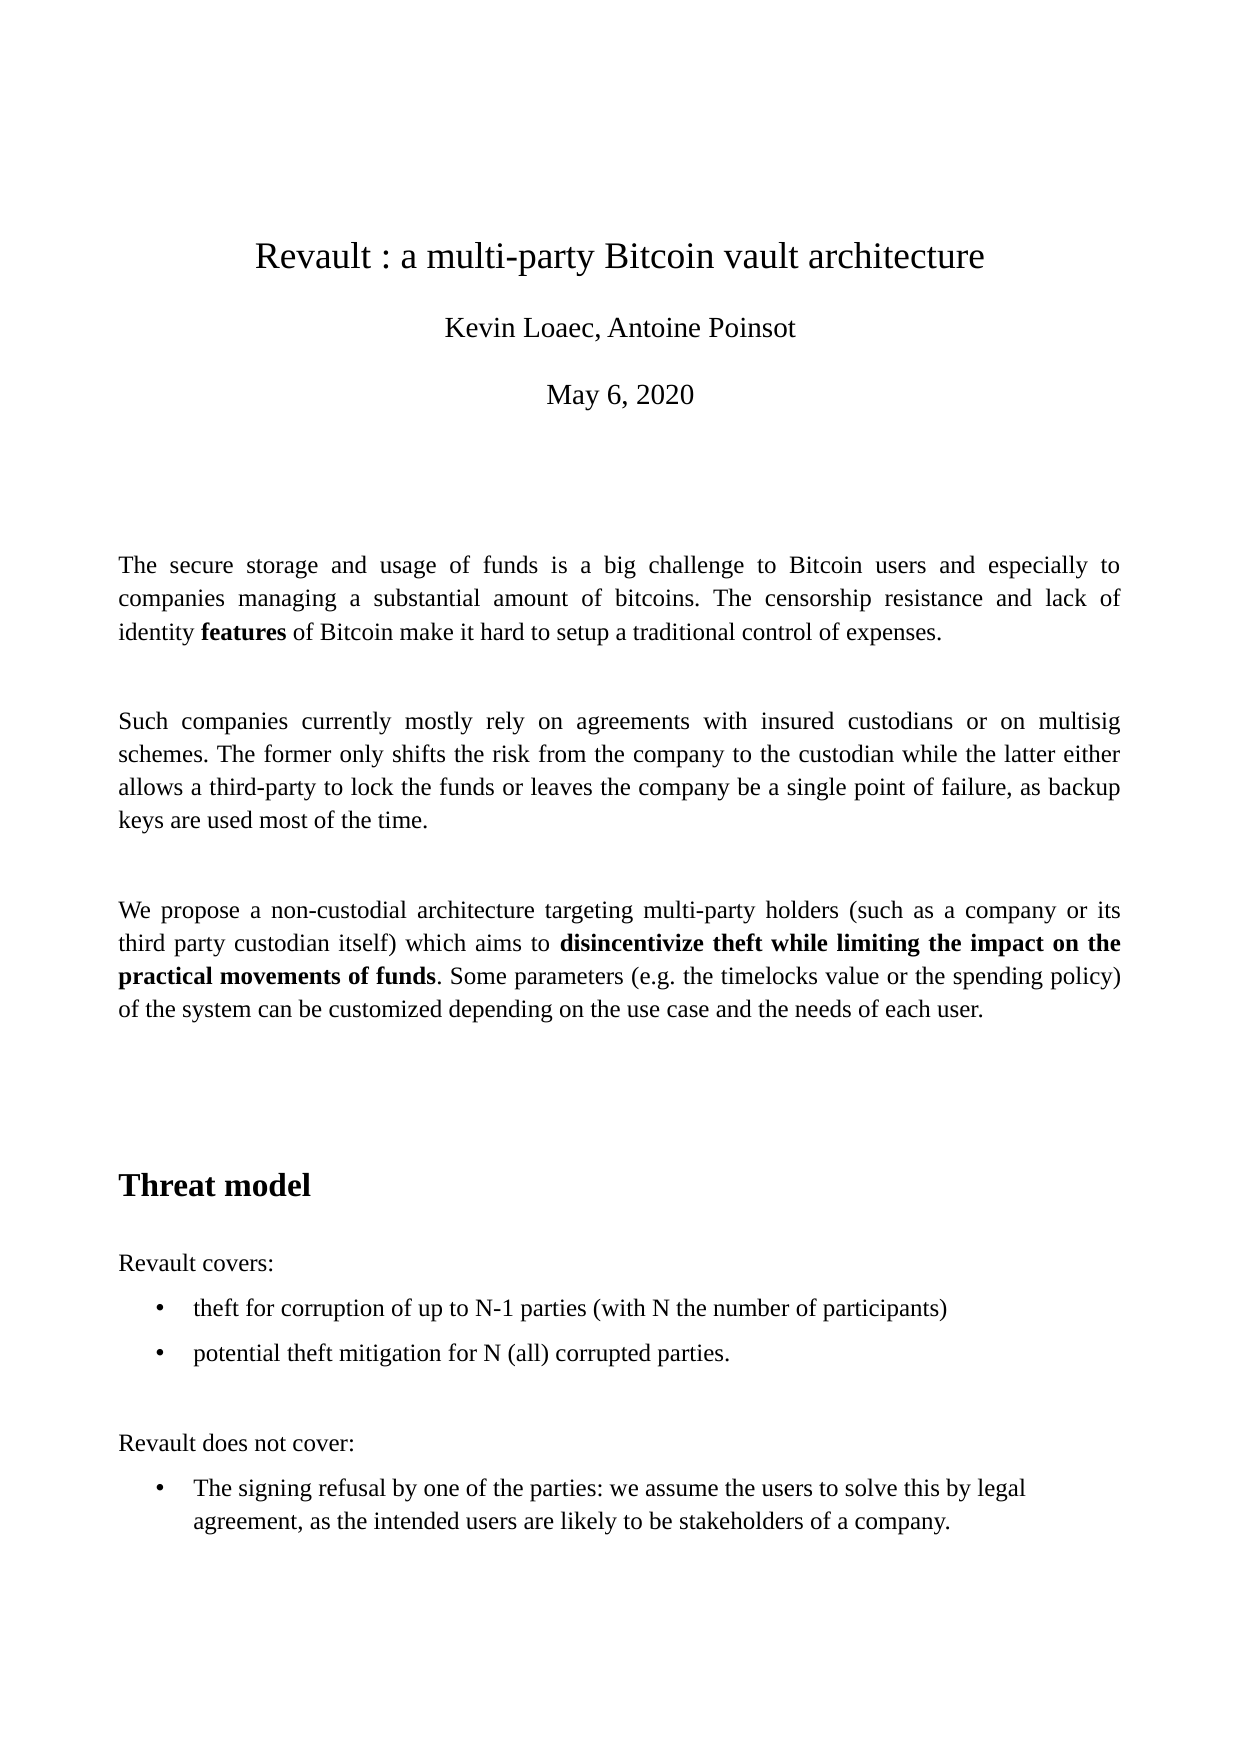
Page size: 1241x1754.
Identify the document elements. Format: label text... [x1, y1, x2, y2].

text Such companies currently mostly rely on agreements with insured custodians or on multisig schemes. The former only shifts the risk from the company to the custodian while the latter either allows a third-party to lock the funds or leaves the company be a single point of failure, as backup keys are used most of the time. [118, 706, 1122, 834]
list The signing refusal by one of the parties: we assume the users to solve this by legal agreement, as the intended users are likely to be stakeholders of a company. [156, 1473, 1122, 1534]
text Revault : a multi-party Bitcoin vault architecture [118, 233, 1122, 276]
text May 6, 2020 [118, 377, 1122, 410]
text Revault does not cover: [118, 1428, 1122, 1457]
text Kevin Loaec, Antoine Poinsot [118, 310, 1122, 343]
text Threat model [118, 1165, 1122, 1204]
text Revault covers: [118, 1248, 1122, 1277]
list potential theft mitigation for N (all) corrupted parties. [156, 1338, 1122, 1367]
text We propose a non-custodial architecture targeting multi-party holders (such as a company or its third party custodian itself) which aims to disincentivize theft while limiting the impact on the practical movements of funds. Some parameters (e.g. the timelocks value or the spending policy) of the system can be customized depending on the use case and the needs of each user. [118, 895, 1122, 1023]
list theft for corruption of up to N-1 parties (with N the number of participants) [156, 1293, 1122, 1322]
text The secure storage and usage of funds is a big challenge to Bitcoin users and especially to companies managing a substantial amount of bitcoins. The censorship resistance and lack of identity features of Bitcoin make it hard to setup a traditional control of expenses. [118, 551, 1122, 645]
